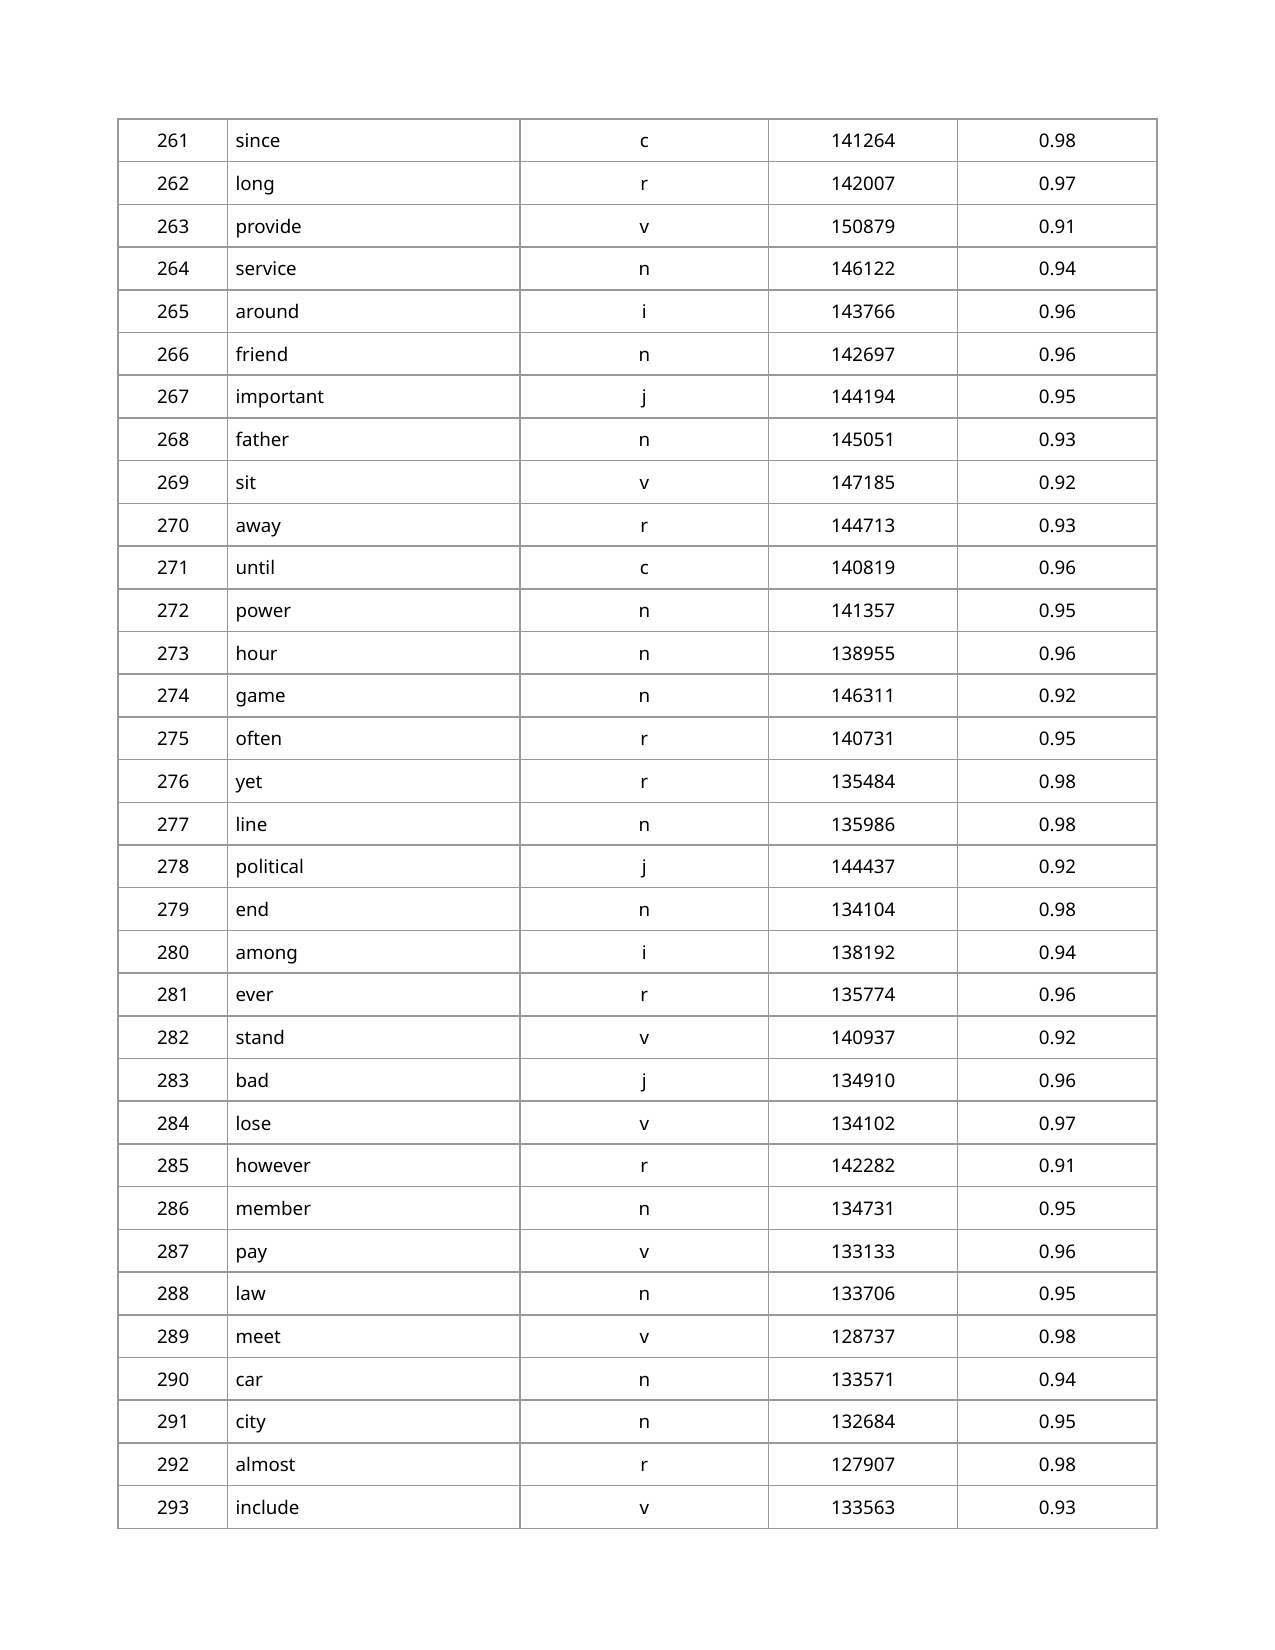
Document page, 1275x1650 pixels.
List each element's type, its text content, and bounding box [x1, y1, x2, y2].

table_cell i [521, 931, 768, 972]
table_cell 134731 [769, 1187, 957, 1228]
table_cell v [521, 1017, 768, 1058]
table_cell car [228, 1358, 519, 1399]
table_cell 292 [119, 1444, 227, 1485]
table_cell 281 [119, 974, 227, 1015]
table_cell 0.98 [958, 1316, 1156, 1357]
table_cell 0.95 [958, 718, 1156, 759]
table_cell 287 [119, 1230, 227, 1271]
table_cell 275 [119, 718, 227, 759]
table_cell 141357 [769, 590, 957, 631]
table_cell r [521, 974, 768, 1015]
table_cell 0.97 [958, 162, 1156, 203]
table_cell 289 [119, 1316, 227, 1357]
table_cell n [521, 1187, 768, 1228]
table_cell meet [228, 1316, 519, 1357]
table_cell r [521, 760, 768, 801]
table_cell service [228, 248, 519, 289]
table_cell n [521, 419, 768, 460]
table_cell n [521, 632, 768, 673]
table_cell 0.98 [958, 120, 1156, 161]
table_cell 132684 [769, 1401, 957, 1442]
table_cell 0.97 [958, 1102, 1156, 1143]
table_cell 266 [119, 333, 227, 374]
table_cell 271 [119, 547, 227, 588]
table_cell 261 [119, 120, 227, 161]
table_cell yet [228, 760, 519, 801]
table_cell 0.95 [958, 376, 1156, 417]
table_cell n [521, 333, 768, 374]
table_cell 135774 [769, 974, 957, 1015]
table_cell away [228, 504, 519, 545]
table_cell 138192 [769, 931, 957, 972]
table_cell 291 [119, 1401, 227, 1442]
table_cell sit [228, 461, 519, 502]
table_cell 144437 [769, 846, 957, 887]
table_cell 268 [119, 419, 227, 460]
table_cell 142697 [769, 333, 957, 374]
table_cell 133563 [769, 1486, 957, 1527]
table_cell r [521, 1444, 768, 1485]
table_cell stand [228, 1017, 519, 1058]
table_cell 283 [119, 1059, 227, 1100]
table_cell n [521, 675, 768, 716]
table_cell since [228, 120, 519, 161]
table_cell around [228, 291, 519, 332]
table_cell 274 [119, 675, 227, 716]
table_cell ever [228, 974, 519, 1015]
table_cell 0.92 [958, 675, 1156, 716]
table_cell i [521, 291, 768, 332]
table_cell 264 [119, 248, 227, 289]
table_cell 146122 [769, 248, 957, 289]
table_cell n [521, 1358, 768, 1399]
table_cell 278 [119, 846, 227, 887]
table_cell 0.91 [958, 1145, 1156, 1186]
table_cell v [521, 205, 768, 246]
table_cell among [228, 931, 519, 972]
table_cell 0.96 [958, 1059, 1156, 1100]
table_cell hour [228, 632, 519, 673]
table_cell 144713 [769, 504, 957, 545]
table_cell v [521, 461, 768, 502]
table_cell city [228, 1401, 519, 1442]
table_cell 0.96 [958, 291, 1156, 332]
table_cell 142282 [769, 1145, 957, 1186]
table_cell c [521, 547, 768, 588]
table_cell long [228, 162, 519, 203]
table_cell line [228, 803, 519, 844]
table_cell 133133 [769, 1230, 957, 1271]
table_cell 147185 [769, 461, 957, 502]
table_cell 0.96 [958, 974, 1156, 1015]
table_cell 0.94 [958, 931, 1156, 972]
table_cell v [521, 1316, 768, 1357]
table_cell 0.98 [958, 760, 1156, 801]
table_cell r [521, 1145, 768, 1186]
table_cell provide [228, 205, 519, 246]
table_cell end [228, 888, 519, 929]
table_cell 127907 [769, 1444, 957, 1485]
table_cell v [521, 1486, 768, 1527]
table_cell 290 [119, 1358, 227, 1399]
table_cell 262 [119, 162, 227, 203]
table_cell j [521, 1059, 768, 1100]
table_cell 269 [119, 461, 227, 502]
table_cell power [228, 590, 519, 631]
table_cell 140819 [769, 547, 957, 588]
table_cell 284 [119, 1102, 227, 1143]
table_cell 263 [119, 205, 227, 246]
table_cell r [521, 718, 768, 759]
table_cell 285 [119, 1145, 227, 1186]
table_cell 150879 [769, 205, 957, 246]
table_cell r [521, 504, 768, 545]
table_cell r [521, 162, 768, 203]
table_cell 288 [119, 1273, 227, 1314]
table_cell j [521, 846, 768, 887]
table_cell 134104 [769, 888, 957, 929]
table_cell 144194 [769, 376, 957, 417]
table_cell 0.91 [958, 205, 1156, 246]
table_cell however [228, 1145, 519, 1186]
table_cell 143766 [769, 291, 957, 332]
table_cell 280 [119, 931, 227, 972]
table_cell 140937 [769, 1017, 957, 1058]
table_cell game [228, 675, 519, 716]
table_cell 276 [119, 760, 227, 801]
table_cell 138955 [769, 632, 957, 673]
table_cell include [228, 1486, 519, 1527]
table_cell 293 [119, 1486, 227, 1527]
table_cell n [521, 248, 768, 289]
table_cell 286 [119, 1187, 227, 1228]
table_cell n [521, 803, 768, 844]
table_cell 0.94 [958, 1358, 1156, 1399]
table_cell 0.95 [958, 1273, 1156, 1314]
table_cell 0.96 [958, 547, 1156, 588]
table_cell 134910 [769, 1059, 957, 1100]
table_cell v [521, 1230, 768, 1271]
table_cell father [228, 419, 519, 460]
table_cell 282 [119, 1017, 227, 1058]
table_cell 0.98 [958, 803, 1156, 844]
table_cell lose [228, 1102, 519, 1143]
table_cell member [228, 1187, 519, 1228]
table_cell 133571 [769, 1358, 957, 1399]
table_cell n [521, 1273, 768, 1314]
table_cell 270 [119, 504, 227, 545]
table_cell 0.98 [958, 1444, 1156, 1485]
table_cell 0.95 [958, 1401, 1156, 1442]
table_cell 0.96 [958, 632, 1156, 673]
table_cell 277 [119, 803, 227, 844]
table_cell 279 [119, 888, 227, 929]
table_cell 135986 [769, 803, 957, 844]
table_cell 140731 [769, 718, 957, 759]
table_cell 265 [119, 291, 227, 332]
table_cell 141264 [769, 120, 957, 161]
table_cell 0.92 [958, 846, 1156, 887]
table_cell 133706 [769, 1273, 957, 1314]
table_cell 0.93 [958, 419, 1156, 460]
table_cell 146311 [769, 675, 957, 716]
table_cell n [521, 590, 768, 631]
table_cell 267 [119, 376, 227, 417]
table_cell 0.93 [958, 1486, 1156, 1527]
table_cell 134102 [769, 1102, 957, 1143]
table_cell 0.93 [958, 504, 1156, 545]
table_cell 0.95 [958, 1187, 1156, 1228]
table_cell 273 [119, 632, 227, 673]
table_cell 0.96 [958, 333, 1156, 374]
table_cell political [228, 846, 519, 887]
table_cell n [521, 888, 768, 929]
table_cell j [521, 376, 768, 417]
table_cell 0.92 [958, 1017, 1156, 1058]
table_cell bad [228, 1059, 519, 1100]
table_cell law [228, 1273, 519, 1314]
table_cell 0.98 [958, 888, 1156, 929]
table_cell 128737 [769, 1316, 957, 1357]
table_cell v [521, 1102, 768, 1143]
table_cell 145051 [769, 419, 957, 460]
table_cell important [228, 376, 519, 417]
table_cell 142007 [769, 162, 957, 203]
table_cell often [228, 718, 519, 759]
table_cell pay [228, 1230, 519, 1271]
table_cell almost [228, 1444, 519, 1485]
table_cell 0.96 [958, 1230, 1156, 1271]
table_cell c [521, 120, 768, 161]
table_cell 0.94 [958, 248, 1156, 289]
table_cell 0.92 [958, 461, 1156, 502]
table_cell friend [228, 333, 519, 374]
table_cell n [521, 1401, 768, 1442]
table_cell 272 [119, 590, 227, 631]
table_cell until [228, 547, 519, 588]
table_cell 0.95 [958, 590, 1156, 631]
table_cell 135484 [769, 760, 957, 801]
